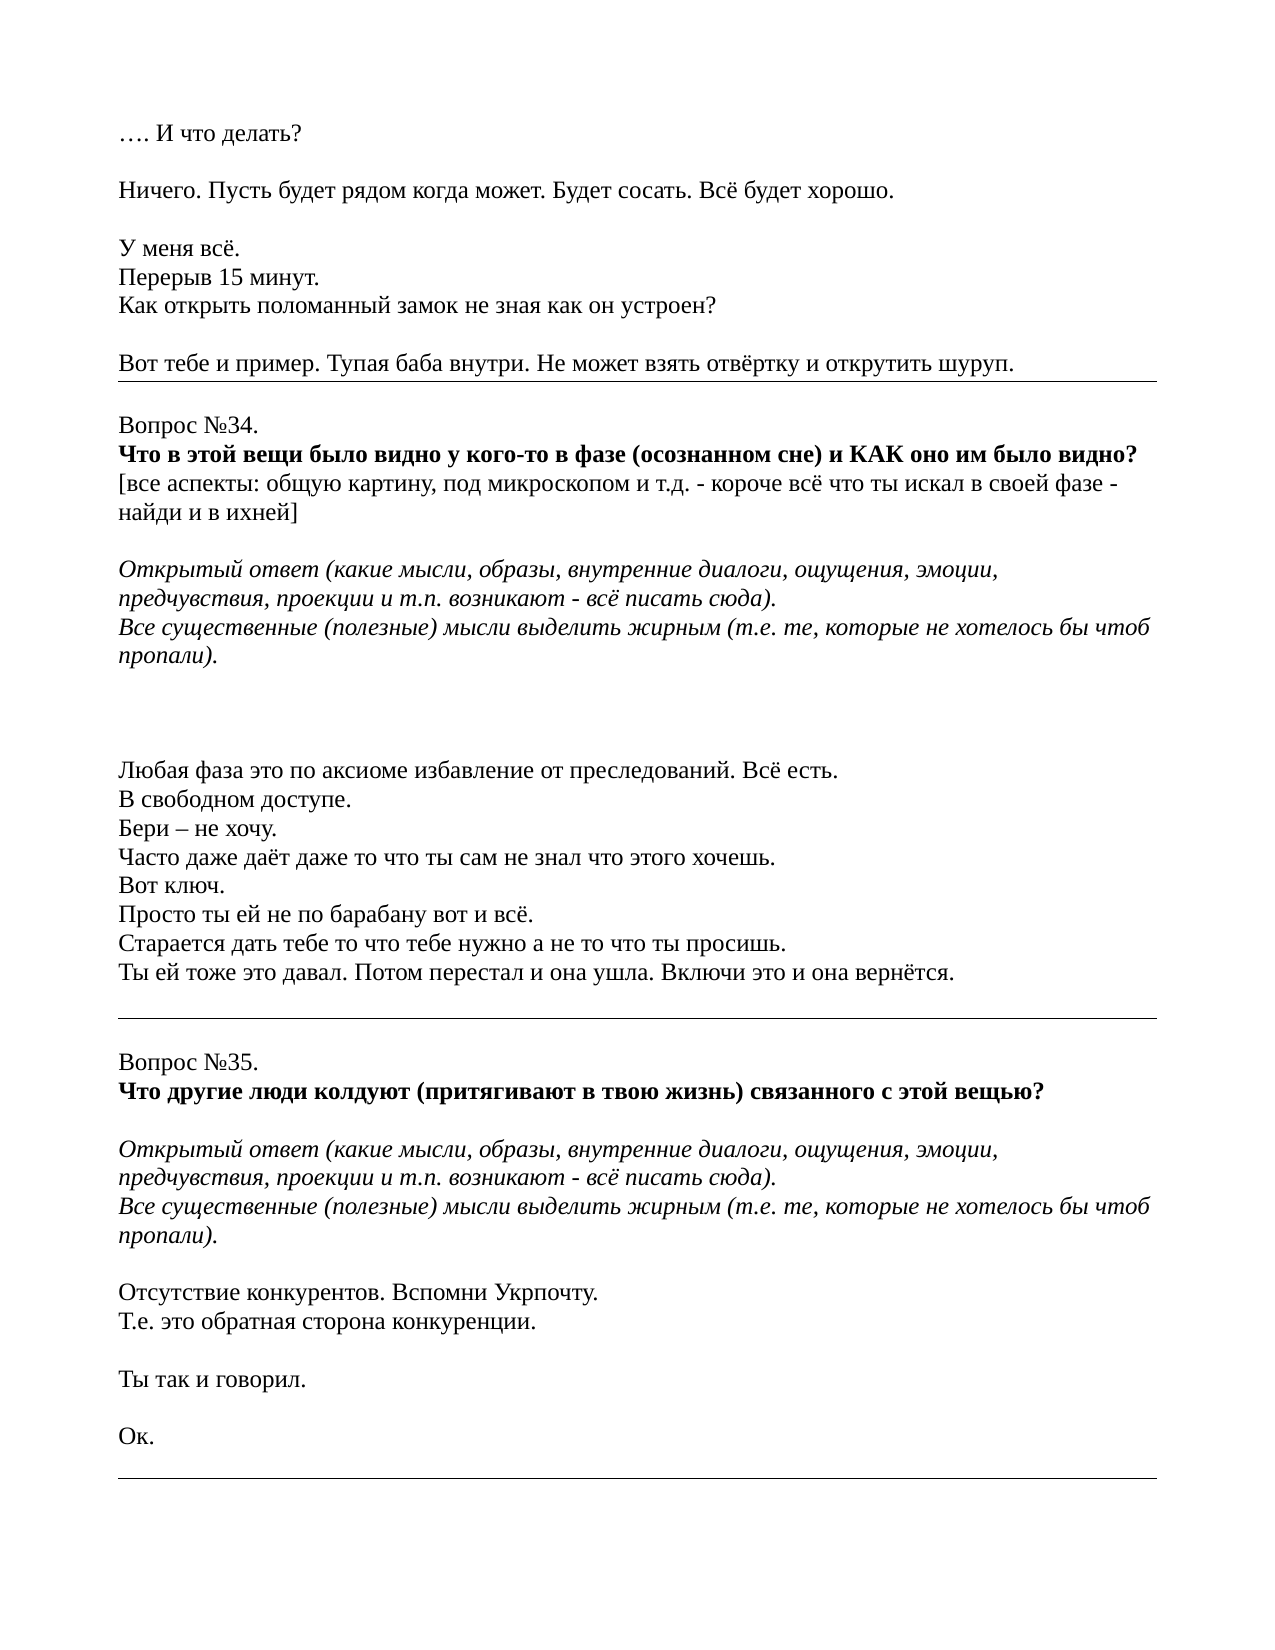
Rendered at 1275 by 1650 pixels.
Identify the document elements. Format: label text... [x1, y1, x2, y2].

text Что другие люди колдуют (притягивают в твою жизнь) связанного с этой вещью? [118, 1076, 1157, 1105]
text Ты так и говорил. [118, 1364, 1157, 1392]
text Вот тебе и пример. Тупая баба внутри. Не может взять отвёртку и открутить шуруп. [118, 348, 1157, 381]
text [все аспекты: общую картину, под микроскопом и т.д. - короче всё что ты искал в своей фазе - найди и в ихней] [118, 468, 1157, 525]
text В свободном доступе. [118, 784, 1157, 813]
text Открытый ответ (какие мысли, образы, внутренние диалоги, ощущения, эмоции, предчувствия, проекции и т.п. возникают - всё писать сюда). [118, 1134, 1157, 1191]
text Все существенные (полезные) мысли выделить жирным (т.е. те, которые не хотелось бы чтоб пропали). [118, 1191, 1157, 1249]
text Просто ты ей не по барабану вот и всё. [118, 899, 1157, 928]
text Что в этой вещи было видно у кого-то в фазе (осознанном сне) и КАК оно им было видно? [118, 439, 1157, 468]
text Как открыть поломанный замок не зная как он устроен? [118, 291, 1157, 319]
text Ок. [118, 1421, 1157, 1450]
text Перерыв 15 минут. [118, 262, 1157, 291]
text Вопрос №34. [118, 410, 1157, 439]
text Т.е. это обратная сторона конкуренции. [118, 1306, 1157, 1335]
text Отсутствие конкурентов. Вспомни Укрпочту. [118, 1277, 1157, 1306]
text Открытый ответ (какие мысли, образы, внутренние диалоги, ощущения, эмоции, предчувствия, проекции и т.п. возникают - всё писать сюда). [118, 554, 1157, 612]
text У меня всё. [118, 233, 1157, 262]
text Старается дать тебе то что тебе нужно а не то что ты просишь. [118, 928, 1157, 957]
text Бери – не хочу. [118, 813, 1157, 842]
text Часто даже даёт даже то что ты сам не знал что этого хочешь. [118, 842, 1157, 870]
text Вот ключ. [118, 870, 1157, 899]
text Любая фаза это по аксиоме избавление от преследований. Всё есть. [118, 755, 1157, 784]
text …. И что делать? [118, 118, 1157, 147]
text Ничего. Пусть будет рядом когда может. Будет сосать. Всё будет хорошо. [118, 176, 1157, 204]
text Все существенные (полезные) мысли выделить жирным (т.е. те, которые не хотелось бы чтоб пропали). [118, 612, 1157, 669]
text Вопрос №35. [118, 1047, 1157, 1076]
text Ты ей тоже это давал. Потом перестал и она ушла. Включи это и она вернётся. [118, 957, 1157, 985]
